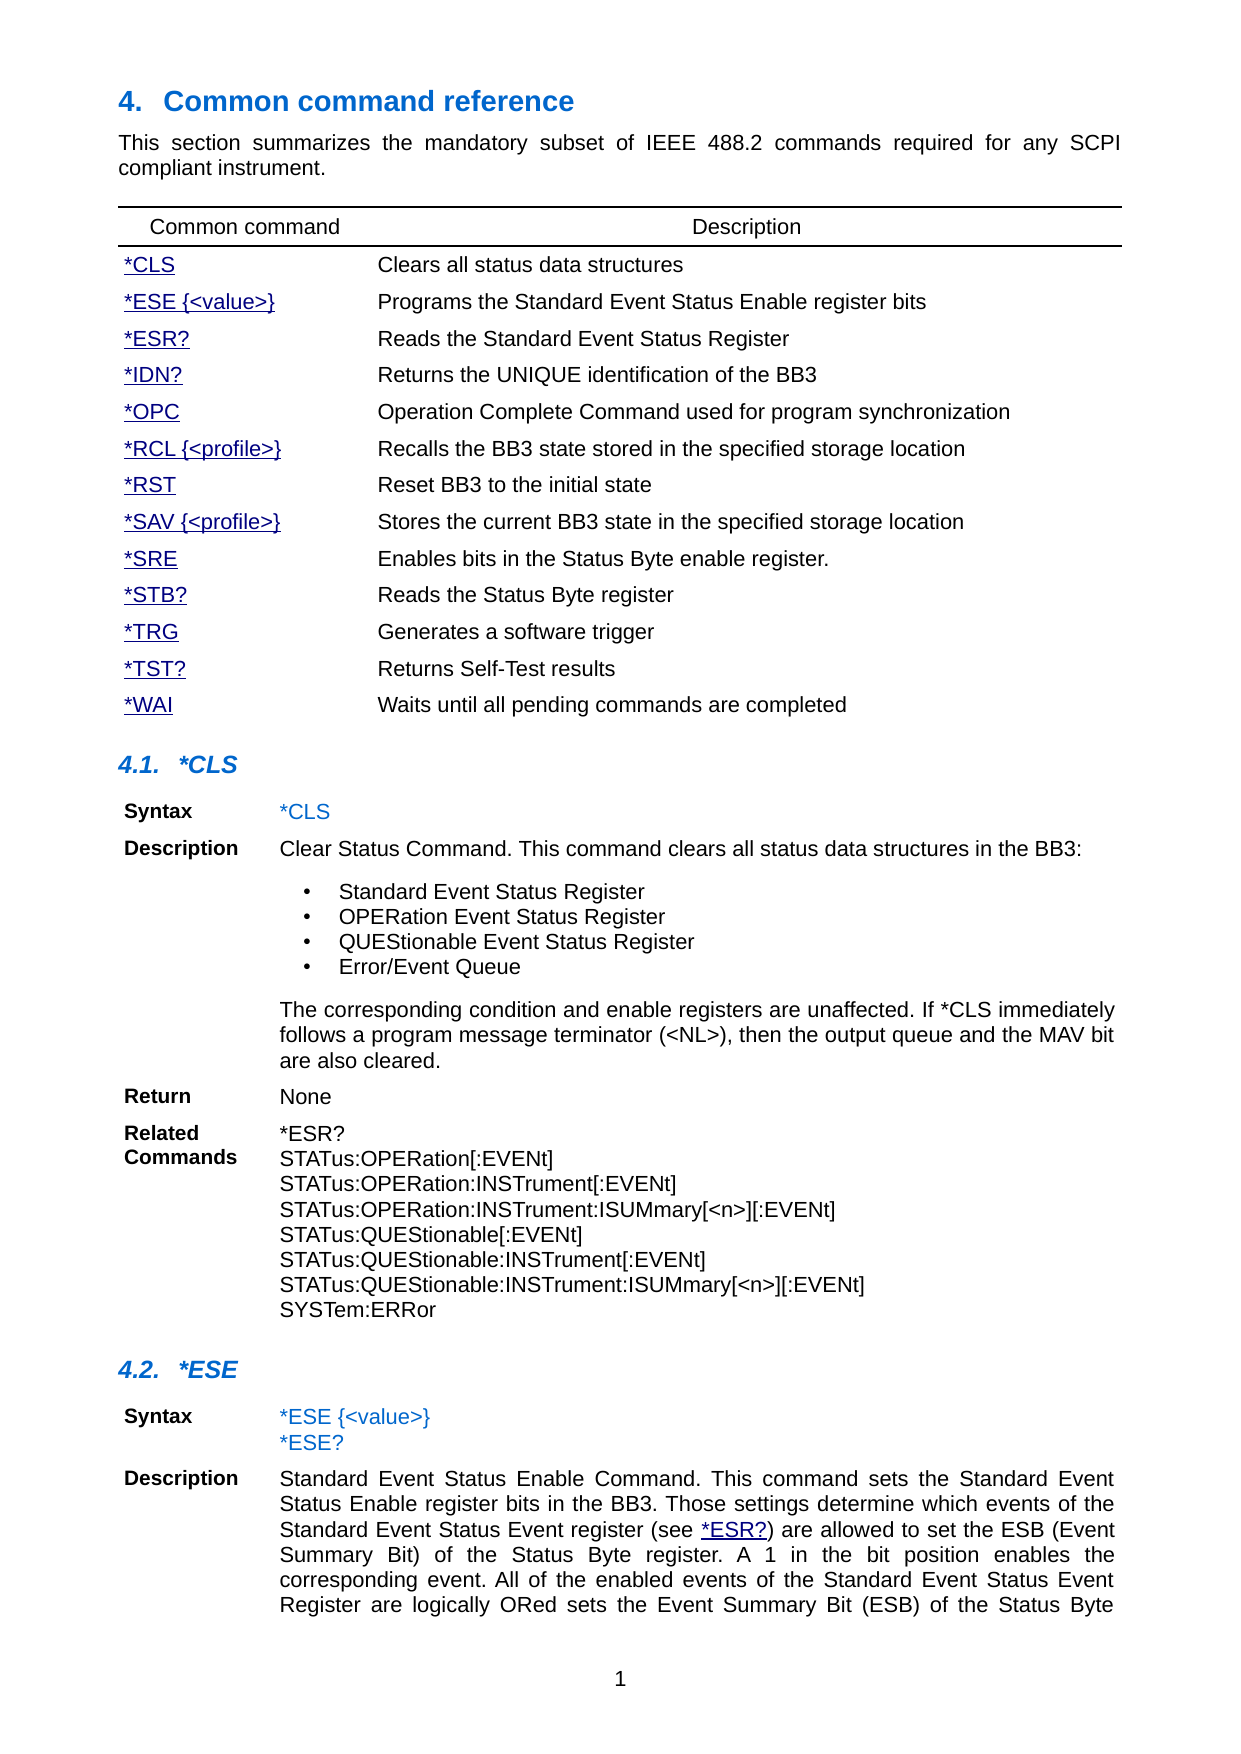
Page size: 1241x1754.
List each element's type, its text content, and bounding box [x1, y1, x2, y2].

table_cell Stores the current BB3 state in the specified storage location [371, 503, 1122, 540]
table_cell *RCL {<profile>} [118, 430, 371, 467]
table_cell *CLS [118, 247, 371, 283]
table_cell Programs the Standard Event Status Enable register bits [371, 283, 1122, 320]
table_header Common command [118, 208, 371, 244]
table_cell Clear Status Command. This command clears all status data structures in the BB3: Standard Event Status Register OPERation Event Status Register QUEStionable Event Status Register Error/Event Queue The corresponding condition and enable registers are unaffected. If *CLS immediately follows a program message terminator (<NL>), then the output queue and the MAV bit are also cleared. [274, 830, 1122, 1078]
table_header Syntax [118, 1399, 274, 1460]
table_cell *SAV {<profile>} [118, 503, 371, 540]
table_cell Description [118, 1460, 274, 1623]
table_cell Return [118, 1079, 274, 1115]
table_cell Clears all status data structures [371, 247, 1122, 283]
table_cell *TRG [118, 613, 371, 650]
table_cell None [274, 1079, 1122, 1115]
table_header *CLS [274, 793, 1122, 830]
table_cell Reads the Status Byte register [371, 577, 1122, 613]
table_cell *OPC [118, 393, 371, 430]
table_cell Returns Self-Test results [371, 650, 1122, 687]
table_header Description [371, 208, 1122, 244]
table_cell *RST [118, 467, 371, 503]
table_cell Reset BB3 to the initial state [371, 467, 1122, 503]
table_cell Operation Complete Command used for program synchronization [371, 393, 1122, 430]
table_cell Standard Event Status Enable Command. This command sets the Standard Event Status Enable register bits in the BB3. Those settings determine which events of the Standard Event Status Event register (see *ESR?) are allowed to set the ESB (Event Summary Bit) of the Status Byte register. A 1 in the bit position enables the corresponding event. All of the enabled events of the Standard Event Status Event Register are logically ORed sets the Event Summary Bit (ESB) of the Status Byte [274, 1460, 1122, 1623]
table_cell *SRE [118, 540, 371, 577]
table_cell *ESR? STATus:OPERation[:EVENt] STATus:OPERation:INSTrument[:EVENt] STATus:OPERation:INSTrument:ISUMmary[<n>][:EVENt] STATus:QUEStionable[:EVENt] STATus:QUEStionable:INSTrument[:EVENt] STATus:QUEStionable:INSTrument:ISUMmary[<n>][:EVENt] SYSTem:ERRor [274, 1115, 1122, 1328]
subtitle Common command reference [118, 84, 1122, 118]
table_cell Reads the Standard Event Status Register [371, 320, 1122, 357]
table_cell *STB? [118, 577, 371, 613]
table_cell Description [118, 830, 274, 1078]
table_cell Recalls the BB3 state stored in the specified storage location [371, 430, 1122, 467]
table_cell *WAI [118, 687, 371, 723]
table_cell Enables bits in the Status Byte enable register. [371, 540, 1122, 577]
text This section summarizes the mandatory subset of IEEE 488.2 commands required for any SCPI compliant instrument. [118, 130, 1122, 181]
table_cell Generates a software trigger [371, 613, 1122, 650]
table_cell *ESR? [118, 320, 371, 357]
table_header *ESE {<value>} *ESE? [274, 1399, 1122, 1460]
table_cell Returns the UNIQUE identification of the BB3 [371, 357, 1122, 393]
subtitle *CLS [118, 750, 1122, 778]
table_header Syntax [118, 793, 274, 830]
subtitle *ESE [118, 1355, 1122, 1384]
table_cell *TST? [118, 650, 371, 687]
table_cell Related Commands [118, 1115, 274, 1328]
table_cell Waits until all pending commands are completed [371, 687, 1122, 723]
table_cell *IDN? [118, 357, 371, 393]
table_cell *ESE {<value>} [118, 283, 371, 320]
